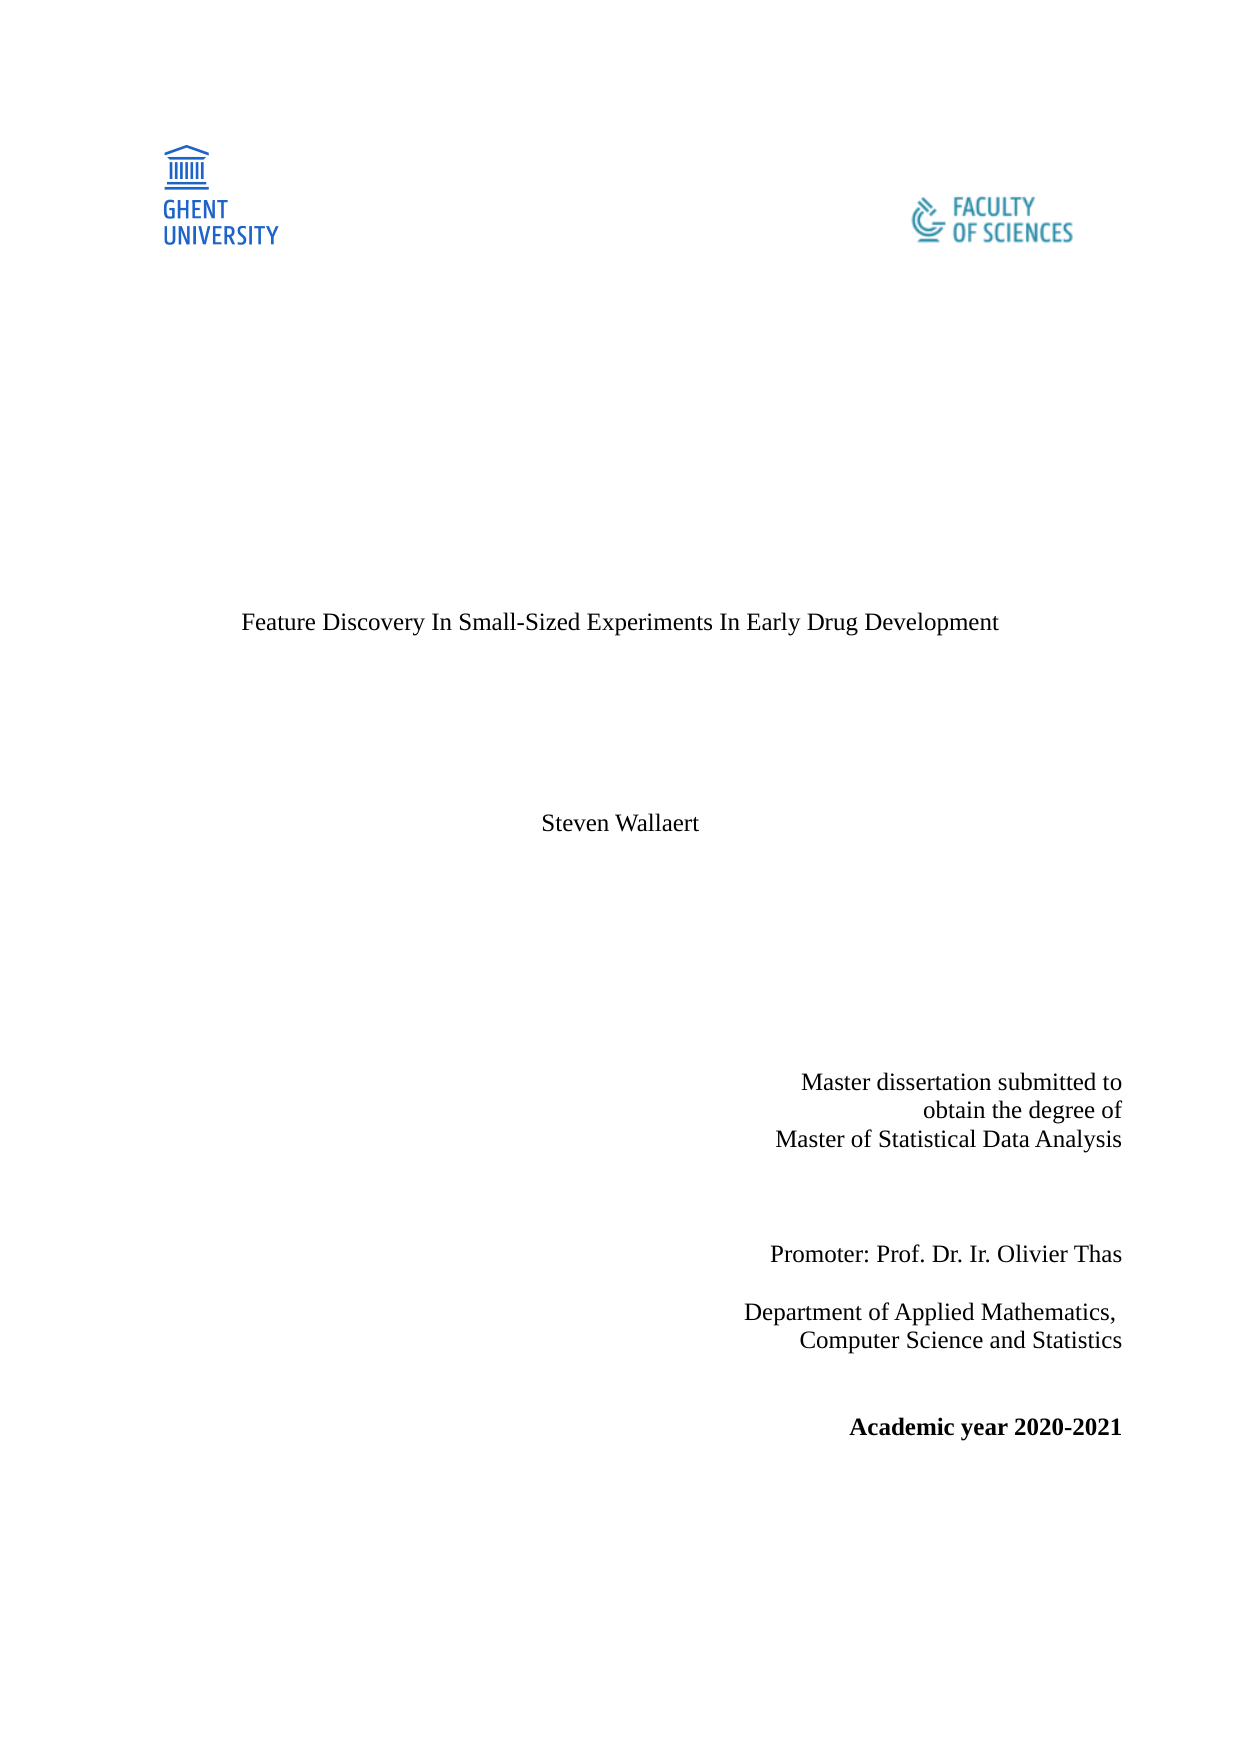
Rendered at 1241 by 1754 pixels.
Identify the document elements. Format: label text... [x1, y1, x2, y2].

text Promoter: Prof. Dr. Ir. Olivier Thas [118, 1239, 1122, 1268]
text obtain the degree of [118, 1096, 1122, 1124]
picture [120, 111, 342, 289]
picture [975, 129, 1091, 266]
text Academic year 2020-2021 [118, 1412, 1122, 1441]
text Master of Statistical Data Analysis [118, 1124, 1122, 1153]
text Feature Discovery In Small-Sized Experiments In Early Drug Development [118, 607, 1122, 636]
text Computer Science and Statistics [118, 1326, 1122, 1354]
text Master dissertation submitted to [118, 1067, 1122, 1096]
text Department of Applied Mathematics, [118, 1297, 1122, 1326]
text Steven Wallaert [118, 808, 1122, 837]
